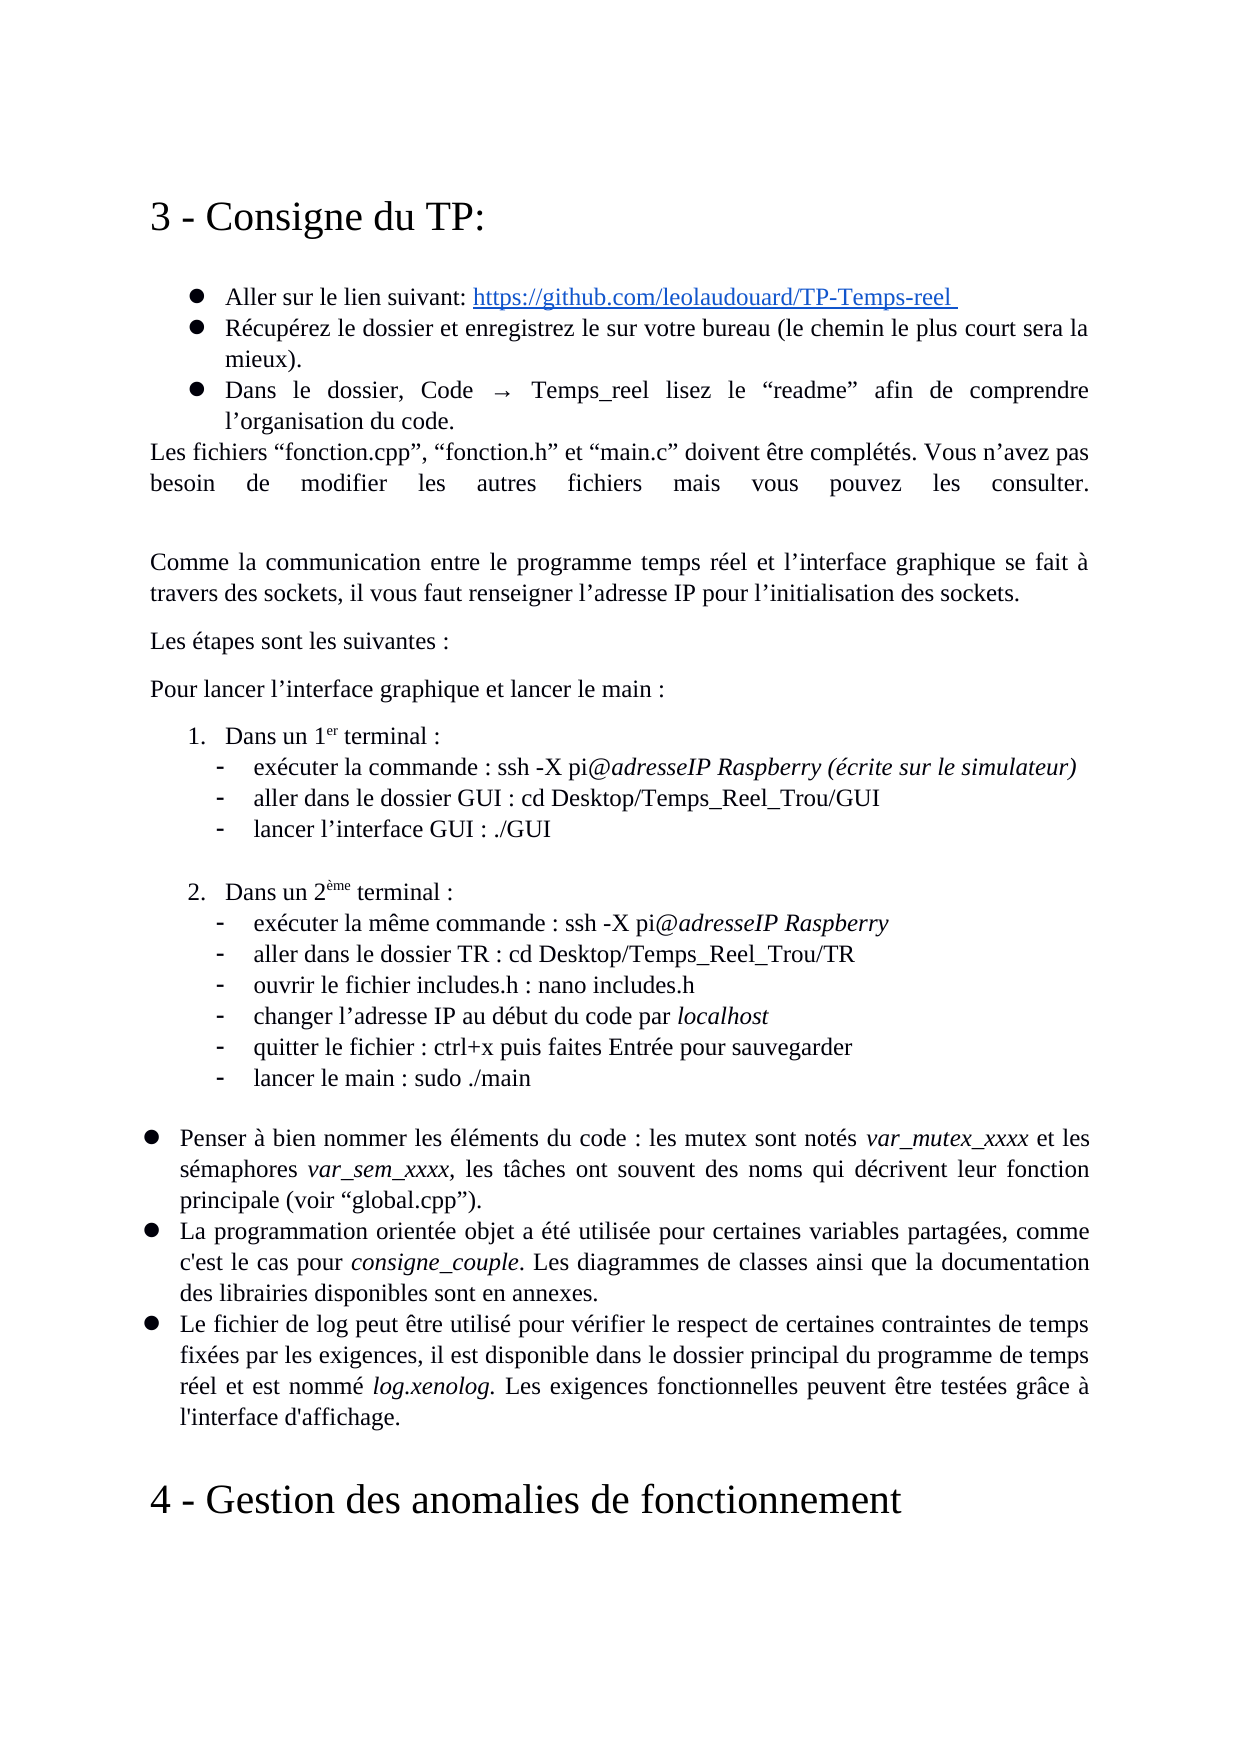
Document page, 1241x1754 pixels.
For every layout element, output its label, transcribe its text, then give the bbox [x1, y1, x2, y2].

list lancer le main : sudo ./main [216, 1063, 1090, 1092]
list La programmation orientée objet a été utilisée pour certaines variables partagées, comme c'est le cas pour consigne_couple. Les diagrammes de classes ainsi que la documentation des librairies disponibles sont en annexes. [142, 1216, 1090, 1307]
list Dans le dossier, Code → Temps_reel lisez le “readme” afin de comprendre l’organisation du code. [187, 375, 1090, 435]
list ouvrir le fichier includes.h : nano includes.h [216, 970, 1090, 998]
list Le fichier de log peut être utilisé pour vérifier le respect de certaines contraintes de temps fixées par les exigences, il est disponible dans le dossier principal du programme de temps réel et est nommé log.xenolog. Les exigences fonctionnelles peuvent être testées grâce à l'interface d'affichage. [142, 1309, 1090, 1431]
text Pour lancer l’interface graphique et lancer le main : [150, 674, 1090, 702]
list Dans un 2ème terminal : [187, 877, 1090, 905]
list aller dans le dossier TR : cd Desktop/Temps_Reel_Trou/TR [216, 939, 1090, 967]
subtitle 3 - Consigne du TP: [150, 192, 1090, 239]
list changer l’adresse IP au début du code par localhost [216, 1001, 1090, 1029]
list Dans un 1er terminal : [187, 721, 1090, 750]
text Comme la communication entre le programme temps réel et l’interface graphique se fait à travers des sockets, il vous faut renseigner l’adresse IP pour l’initialisation des sockets. [150, 547, 1090, 607]
list Aller sur le lien suivant: https://github.com/leolaudouard/TP-Temps-reel [187, 282, 1090, 311]
list exécuter la même commande : ssh -X pi@adresseIP Raspberry [216, 908, 1090, 936]
list lancer l’interface GUI : ./GUI [216, 814, 1090, 843]
list exécuter la commande : ssh -X pi@adresseIP Raspberry (écrite sur le simulateur) [216, 752, 1090, 781]
list quitter le fichier : ctrl+x puis faites Entrée pour sauvegarder [216, 1032, 1090, 1061]
list aller dans le dossier GUI : cd Desktop/Temps_Reel_Trou/GUI [216, 783, 1090, 812]
list Récupérez le dossier et enregistrez le sur votre bureau (le chemin le plus court sera la mieux). [187, 313, 1090, 373]
text Les étapes sont les suivantes : [150, 626, 1090, 655]
subtitle 4 - Gestion des anomalies de fonctionnement [150, 1475, 1090, 1523]
list Penser à bien nommer les éléments du code : les mutex sont notés var_mutex_xxxx et les sémaphores var_sem_xxxx, les tâches ont souvent des noms qui décrivent leur fonction principale (voir “global.cpp”). [142, 1123, 1090, 1213]
text Les fichiers “fonction.cpp”, “fonction.h” et “main.c” doivent être complétés. Vous n’avez pas besoin de modifier les autres fichiers mais vous pouvez les consulter. [150, 437, 1090, 528]
